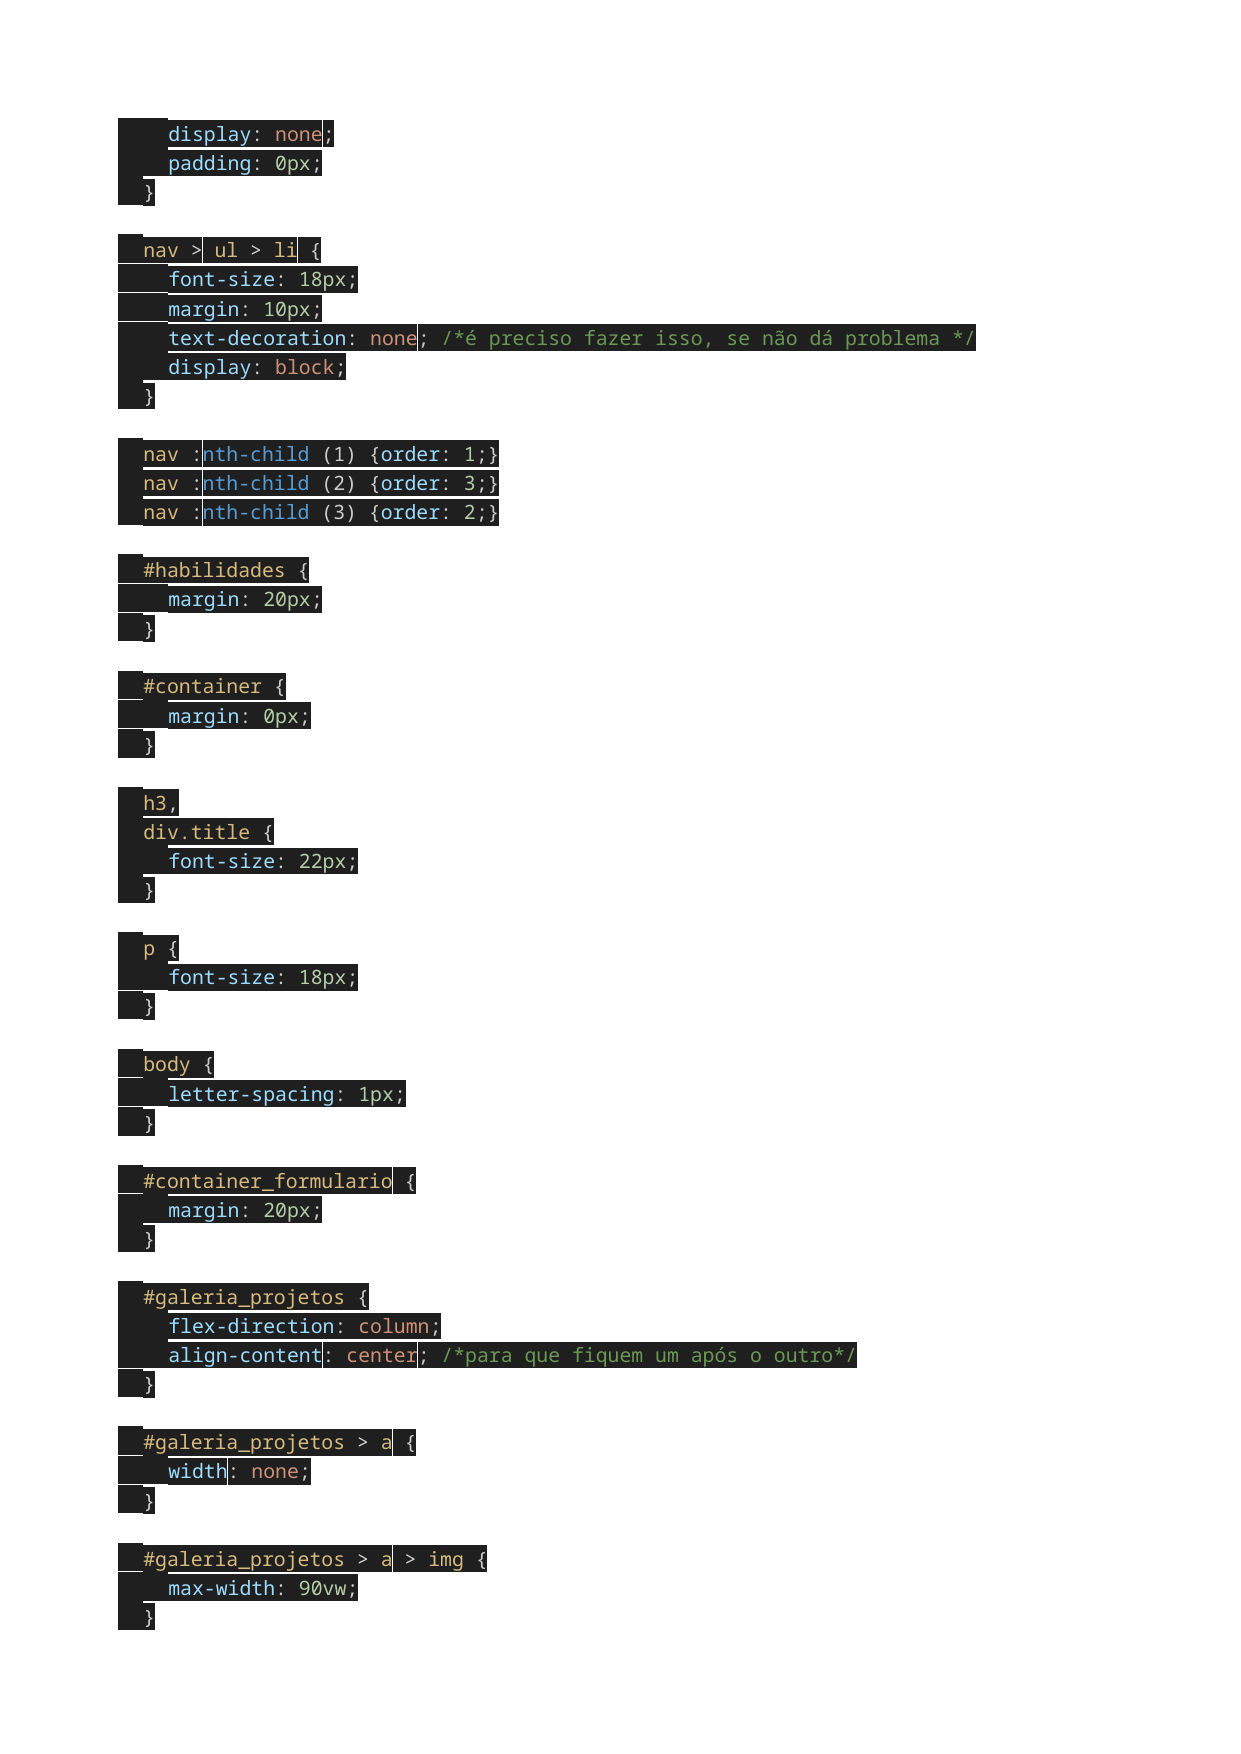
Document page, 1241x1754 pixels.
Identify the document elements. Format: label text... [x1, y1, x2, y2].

text } [118, 991, 1122, 1020]
text flex-direction: column; [118, 1310, 1122, 1339]
text body { [118, 1048, 1122, 1078]
text } [118, 176, 1122, 206]
text display: block; [118, 351, 1122, 380]
text letter-spacing: 1px; [118, 1078, 1122, 1107]
text #container { [118, 671, 1122, 700]
text max-width: 90vw; [118, 1572, 1122, 1601]
text } [118, 729, 1122, 758]
text } [118, 380, 1122, 409]
text } [118, 1485, 1122, 1514]
text } [118, 1368, 1122, 1398]
text } [118, 1107, 1122, 1136]
text #habilidades { [118, 554, 1122, 583]
text nav :nth-child (1) {order: 1;} [118, 438, 1122, 467]
text font-size: 18px; [118, 263, 1122, 293]
text nav :nth-child (3) {order: 2;} [118, 496, 1122, 526]
text align-content: center; /*para que fiquem um após o outro*/ [118, 1339, 1122, 1368]
text nav > ul > li { [118, 234, 1122, 263]
text h3, [118, 787, 1122, 816]
text div.title { [118, 816, 1122, 845]
text } [118, 874, 1122, 903]
text width: none; [118, 1456, 1122, 1485]
text padding: 0px; [118, 147, 1122, 176]
text text-decoration: none; /*é preciso fazer isso, se não dá problema */ [118, 322, 1122, 351]
text } [118, 613, 1122, 642]
text font-size: 18px; [118, 961, 1122, 991]
text display: none; [118, 118, 1122, 147]
text font-size: 22px; [118, 845, 1122, 874]
text #galeria_projetos { [118, 1281, 1122, 1310]
text margin: 10px; [118, 293, 1122, 322]
text nav :nth-child (2) {order: 3;} [118, 467, 1122, 496]
text #container_formulario { [118, 1165, 1122, 1194]
text margin: 0px; [118, 700, 1122, 729]
text #galeria_projetos > a { [118, 1426, 1122, 1456]
text } [118, 1223, 1122, 1252]
text #galeria_projetos > a > img { [118, 1543, 1122, 1572]
text margin: 20px; [118, 583, 1122, 613]
text } [118, 1601, 1122, 1630]
text margin: 20px; [118, 1194, 1122, 1223]
text p { [118, 932, 1122, 961]
